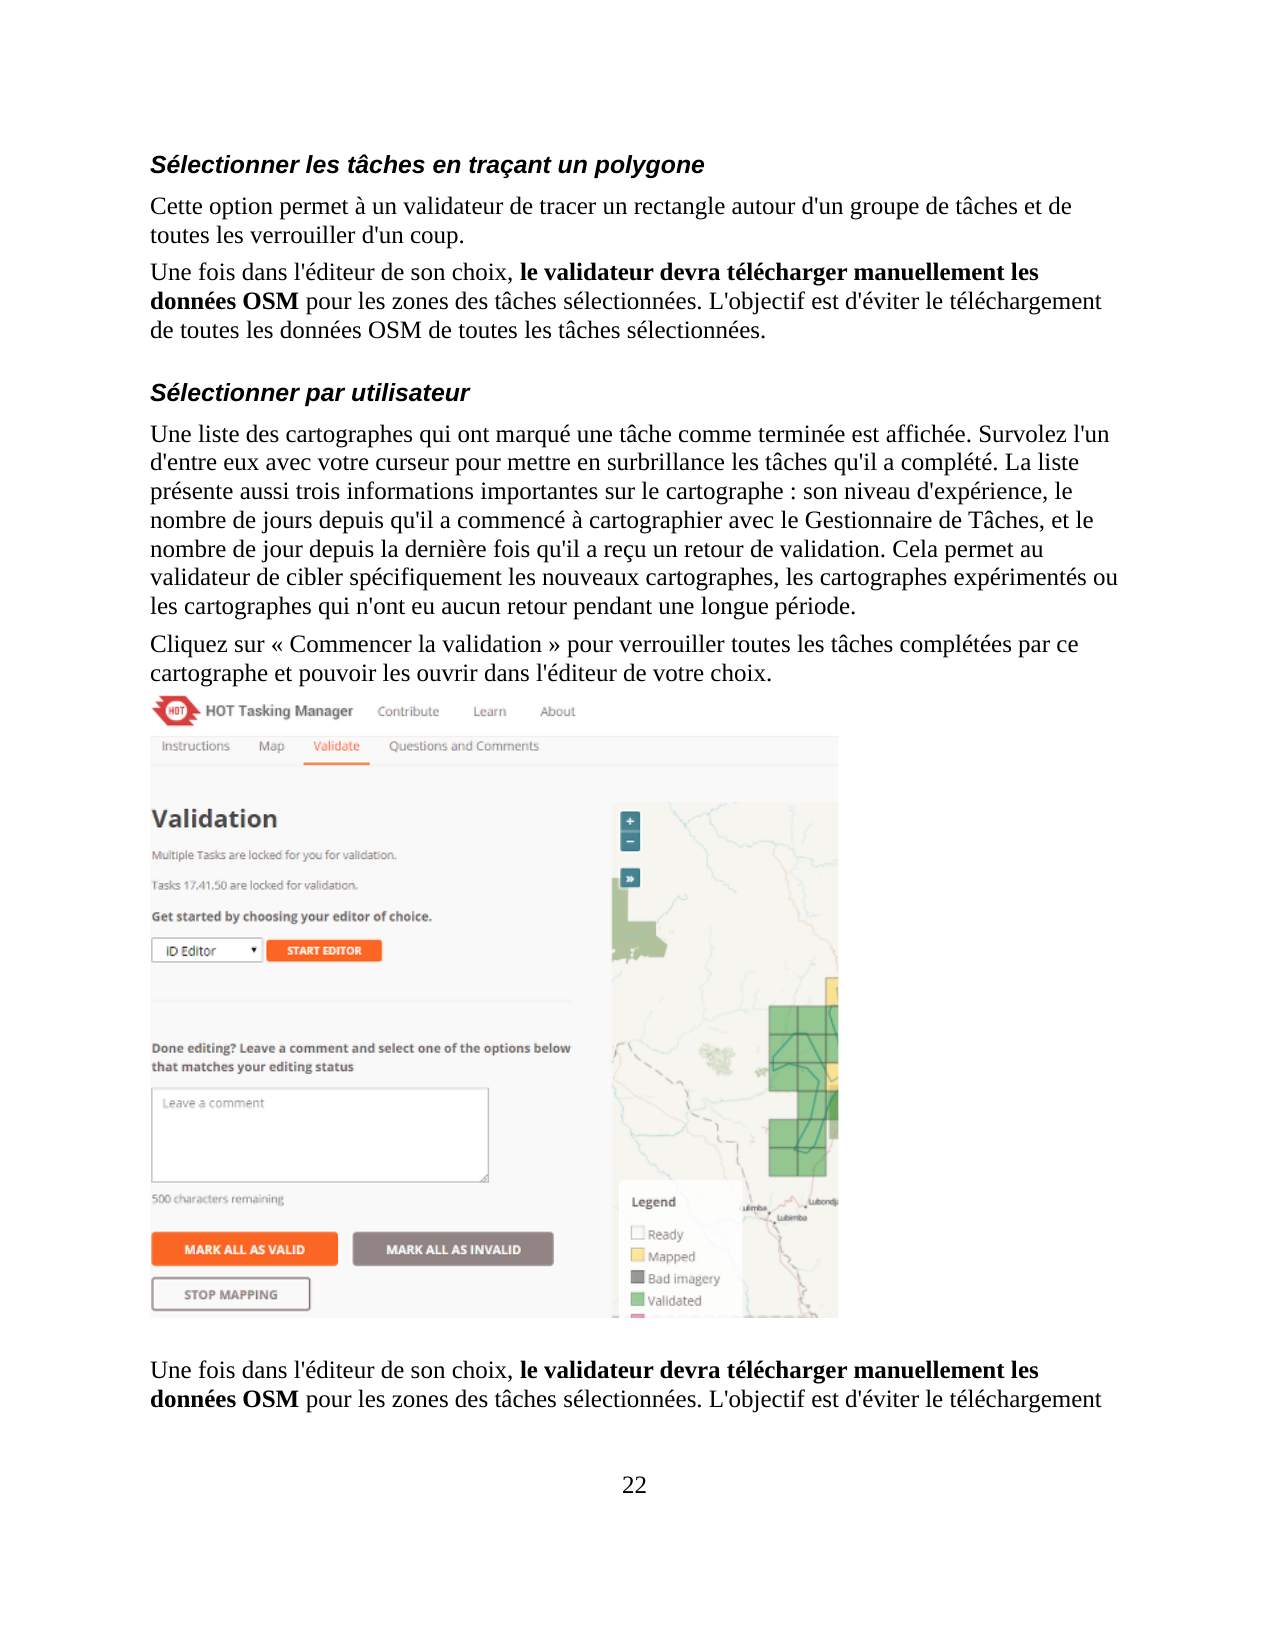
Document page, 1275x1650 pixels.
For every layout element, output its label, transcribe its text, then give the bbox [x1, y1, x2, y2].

picture [150, 695, 839, 1318]
text Une liste des cartographes qui ont marqué une tâche comme terminée est affichée. Survolez l'un d'entre eux avec votre curseur pour mettre en surbrillance les tâches qu'il a complété. La liste présente aussi trois informations importantes sur le cartographe : son niveau d'expérience, le nombre de jours depuis qu'il a commencé à cartographier avec le Gestionnaire de Tâches, et le nombre de jour depuis la dernière fois qu'il a reçu un retour de validation. Cela permet au validateur de cibler spécifiquement les nouveaux cartographes, les cartographes expérimentés ou les cartographes qui n'ont eu aucun retour pendant une longue période. [150, 419, 1125, 620]
text Cliquez sur « Commencer la validation » pour verrouiller toutes les tâches complétées par ce cartographe et pouvoir les ouvrir dans l'éditeur de votre choix. [150, 629, 1125, 686]
text Une fois dans l'éditeur de son choix, le validateur devra télécharger manuellement les données OSM pour les zones des tâches sélectionnées. L'objectif est d'éviter le téléchargement [150, 1355, 1125, 1413]
subtitle Sélectionner par utilisateur [150, 378, 1125, 406]
text Une fois dans l'éditeur de son choix, le validateur devra télécharger manuellement les données OSM pour les zones des tâches sélectionnées. L'objectif est d'éviter le téléchargement de toutes les données OSM de toutes les tâches sélectionnées. [150, 257, 1125, 344]
subtitle Sélectionner les tâches en traçant un polygone [150, 150, 1125, 178]
text Cette option permet à un validateur de tracer un rectangle autour d'un groupe de tâches et de toutes les verrouiller d'un coup. [150, 191, 1125, 248]
